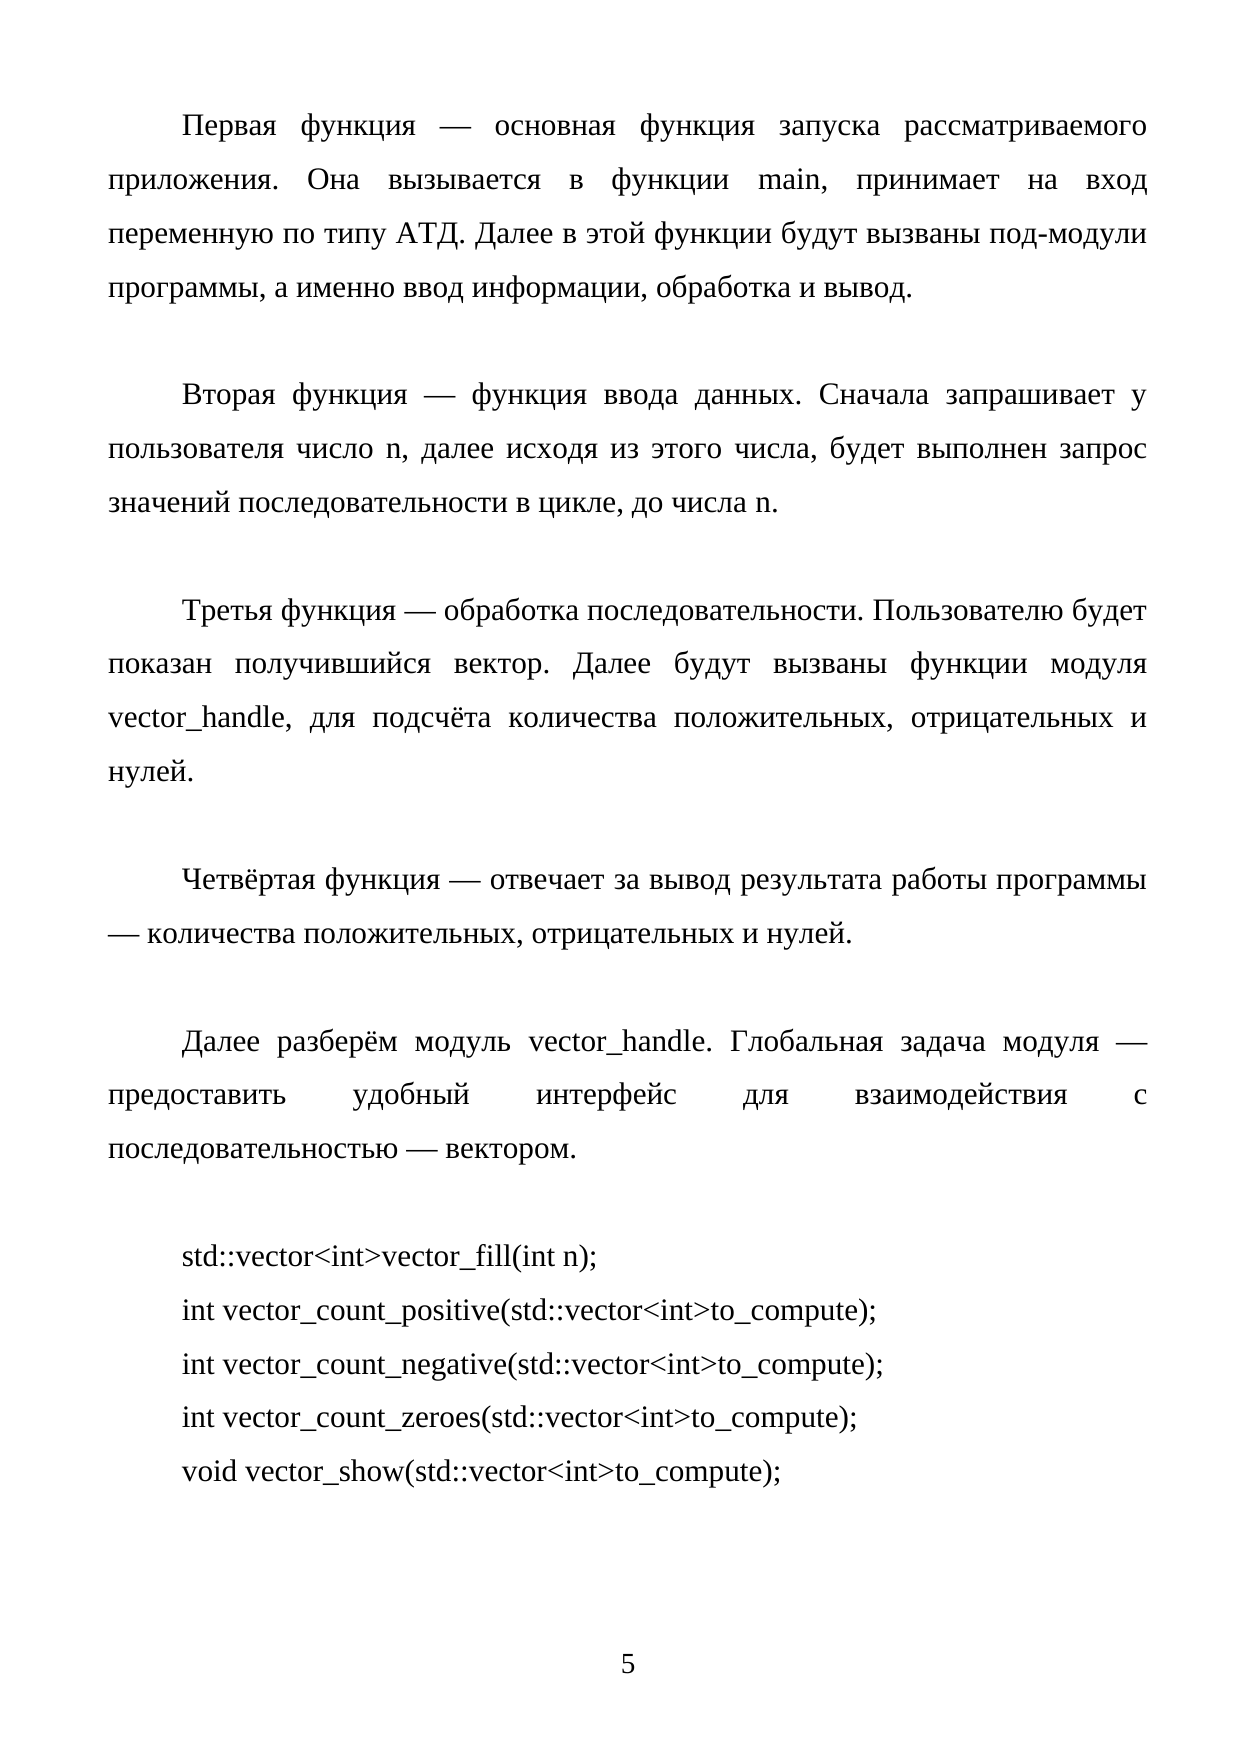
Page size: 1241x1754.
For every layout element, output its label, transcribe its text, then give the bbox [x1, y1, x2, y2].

text Третья функция — обработка последовательности. Пользователю будет показан получившийся вектор. Далее будут вызваны функции модуля vector_handle, для подсчёта количества положительных, отрицательных и нулей. [108, 591, 1148, 788]
text Первая функция — основная функция запуска рассматриваемого приложения. Она вызывается в функции main, принимает на вход переменную по типу АТД. Далее в этой функции будут вызваны под-модули программы, а именно ввод информации, обработка и вывод. [108, 106, 1148, 304]
text std::vector<int>vector_fill(int n); [108, 1237, 1148, 1273]
text int vector_count_positive(std::vector<int>to_compute); [108, 1291, 1148, 1327]
text Четвёртая функция — отвечает за вывод результата работы программы — количества положительных, отрицательных и нулей. [108, 860, 1148, 950]
text int vector_count_negative(std::vector<int>to_compute); [108, 1345, 1148, 1381]
text Далее разберём модуль vector_handle. Глобальная задача модуля — предоставить удобный интерфейс для взаимодействия с последовательностью — вектором. [108, 1022, 1148, 1165]
text Вторая функция — функция ввода данных. Сначала запрашивает у пользователя число n, далее исходя из этого числа, будет выполнен запрос значений последовательности в цикле, до числа n. [108, 376, 1148, 519]
text void vector_show(std::vector<int>to_compute); [108, 1453, 1148, 1488]
text int vector_count_zeroes(std::vector<int>to_compute); [108, 1399, 1148, 1435]
